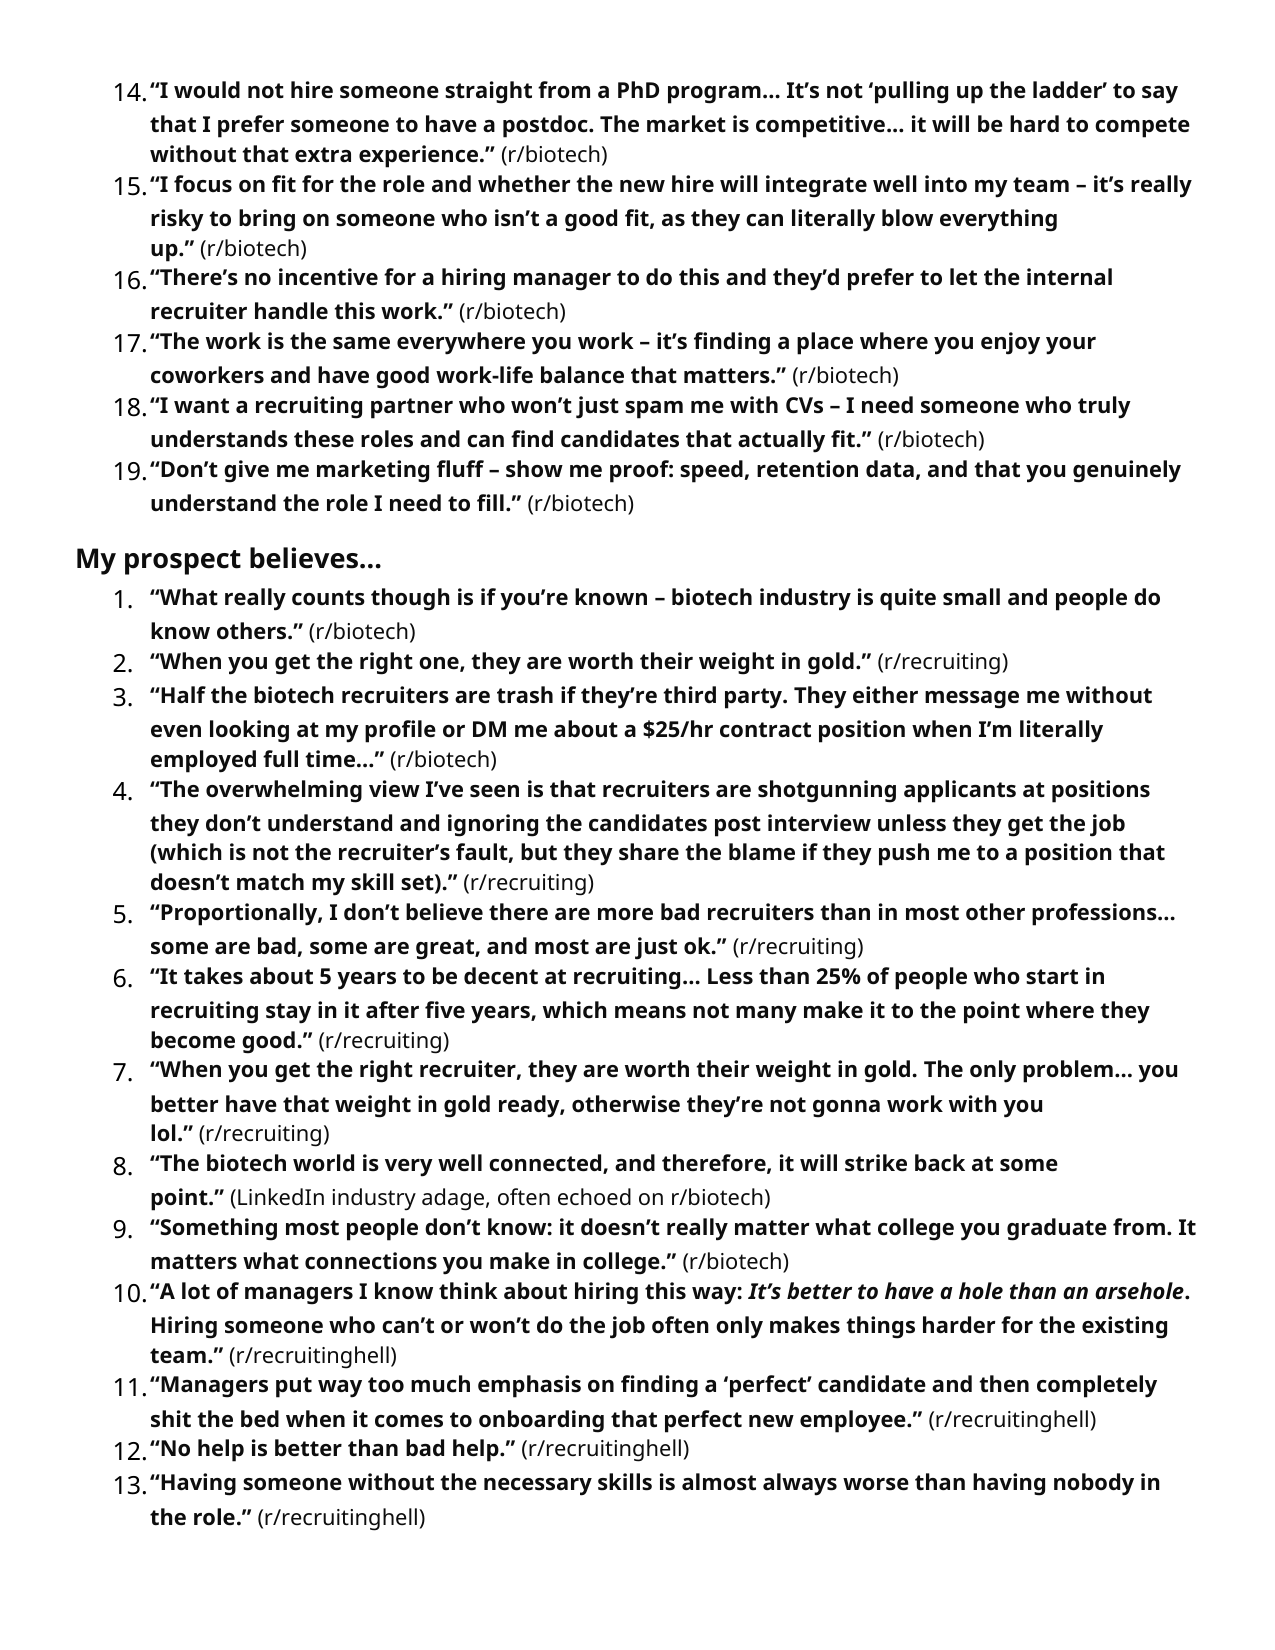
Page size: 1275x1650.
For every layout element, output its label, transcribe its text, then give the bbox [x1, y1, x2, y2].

list “It takes about 5 years to be decent at recruiting... Less than 25% of people who start in recruiting stay in it after five years, which means not many make it to the point where they become good.” (r/recruiting) [112, 961, 1200, 1054]
list “The biotech world is very well connected, and therefore, it will strike back at some point.” (LinkedIn industry adage, often echoed on r/biotech) [112, 1148, 1200, 1212]
subtitle My prospect believes... [75, 539, 1200, 576]
list “When you get the right one, they are worth their weight in gold.” (r/recruiting) [112, 646, 1200, 680]
list “I focus on fit for the role and whether the new hire will integrate well into my team – it’s really risky to bring on someone who isn’t a good fit, as they can literally blow everything up.” (r/biotech) [112, 169, 1200, 262]
list “There’s no incentive for a hiring manager to do this and they’d prefer to let the internal recruiter handle this work.” (r/biotech) [112, 262, 1200, 326]
list “What really counts though is if you’re known – biotech industry is quite small and people do know others.” (r/biotech) [112, 582, 1200, 646]
list “I would not hire someone straight from a PhD program… It’s not ‘pulling up the ladder’ to say that I prefer someone to have a postdoc. The market is competitive... it will be hard to compete without that extra experience.” (r/biotech) [112, 75, 1200, 169]
list “Having someone without the necessary skills is almost always worse than having nobody in the role.” (r/recruitinghell) [112, 1467, 1200, 1531]
list “When you get the right recruiter, they are worth their weight in gold. The only problem... you better have that weight in gold ready, otherwise they’re not gonna work with you lol.” (r/recruiting) [112, 1054, 1200, 1148]
list “Don’t give me marketing fluff – show me proof: speed, retention data, and that you genuinely understand the role I need to fill.” (r/biotech) [112, 454, 1200, 518]
list “I want a recruiting partner who won’t just spam me with CVs – I need someone who truly understands these roles and can find candidates that actually fit.” (r/biotech) [112, 390, 1200, 454]
list “Managers put way too much emphasis on finding a ‘perfect’ candidate and then completely shit the bed when it comes to onboarding that perfect new employee.” (r/recruitinghell) [112, 1369, 1200, 1433]
list “Proportionally, I don’t believe there are more bad recruiters than in most other professions... some are bad, some are great, and most are just ok.” (r/recruiting) [112, 897, 1200, 961]
list “Half the biotech recruiters are trash if they’re third party. They either message me without even looking at my profile or DM me about a $25/hr contract position when I’m literally employed full time…” (r/biotech) [112, 680, 1200, 773]
list “The work is the same everywhere you work – it’s finding a place where you enjoy your coworkers and have good work-life balance that matters.” (r/biotech) [112, 326, 1200, 390]
list “A lot of managers I know think about hiring this way: It’s better to have a hole than an arsehole. Hiring someone who can’t or won’t do the job often only makes things harder for the existing team.” (r/recruitinghell) [112, 1276, 1200, 1369]
list “The overwhelming view I’ve seen is that recruiters are shotgunning applicants at positions they don’t understand and ignoring the candidates post interview unless they get the job (which is not the recruiter’s fault, but they share the blame if they push me to a position that doesn’t match my skill set).” (r/recruiting) [112, 773, 1200, 897]
list “No help is better than bad help.” (r/recruitinghell) [112, 1433, 1200, 1467]
list “Something most people don’t know: it doesn’t really matter what college you graduate from. It matters what connections you make in college.” (r/biotech) [112, 1212, 1200, 1276]
